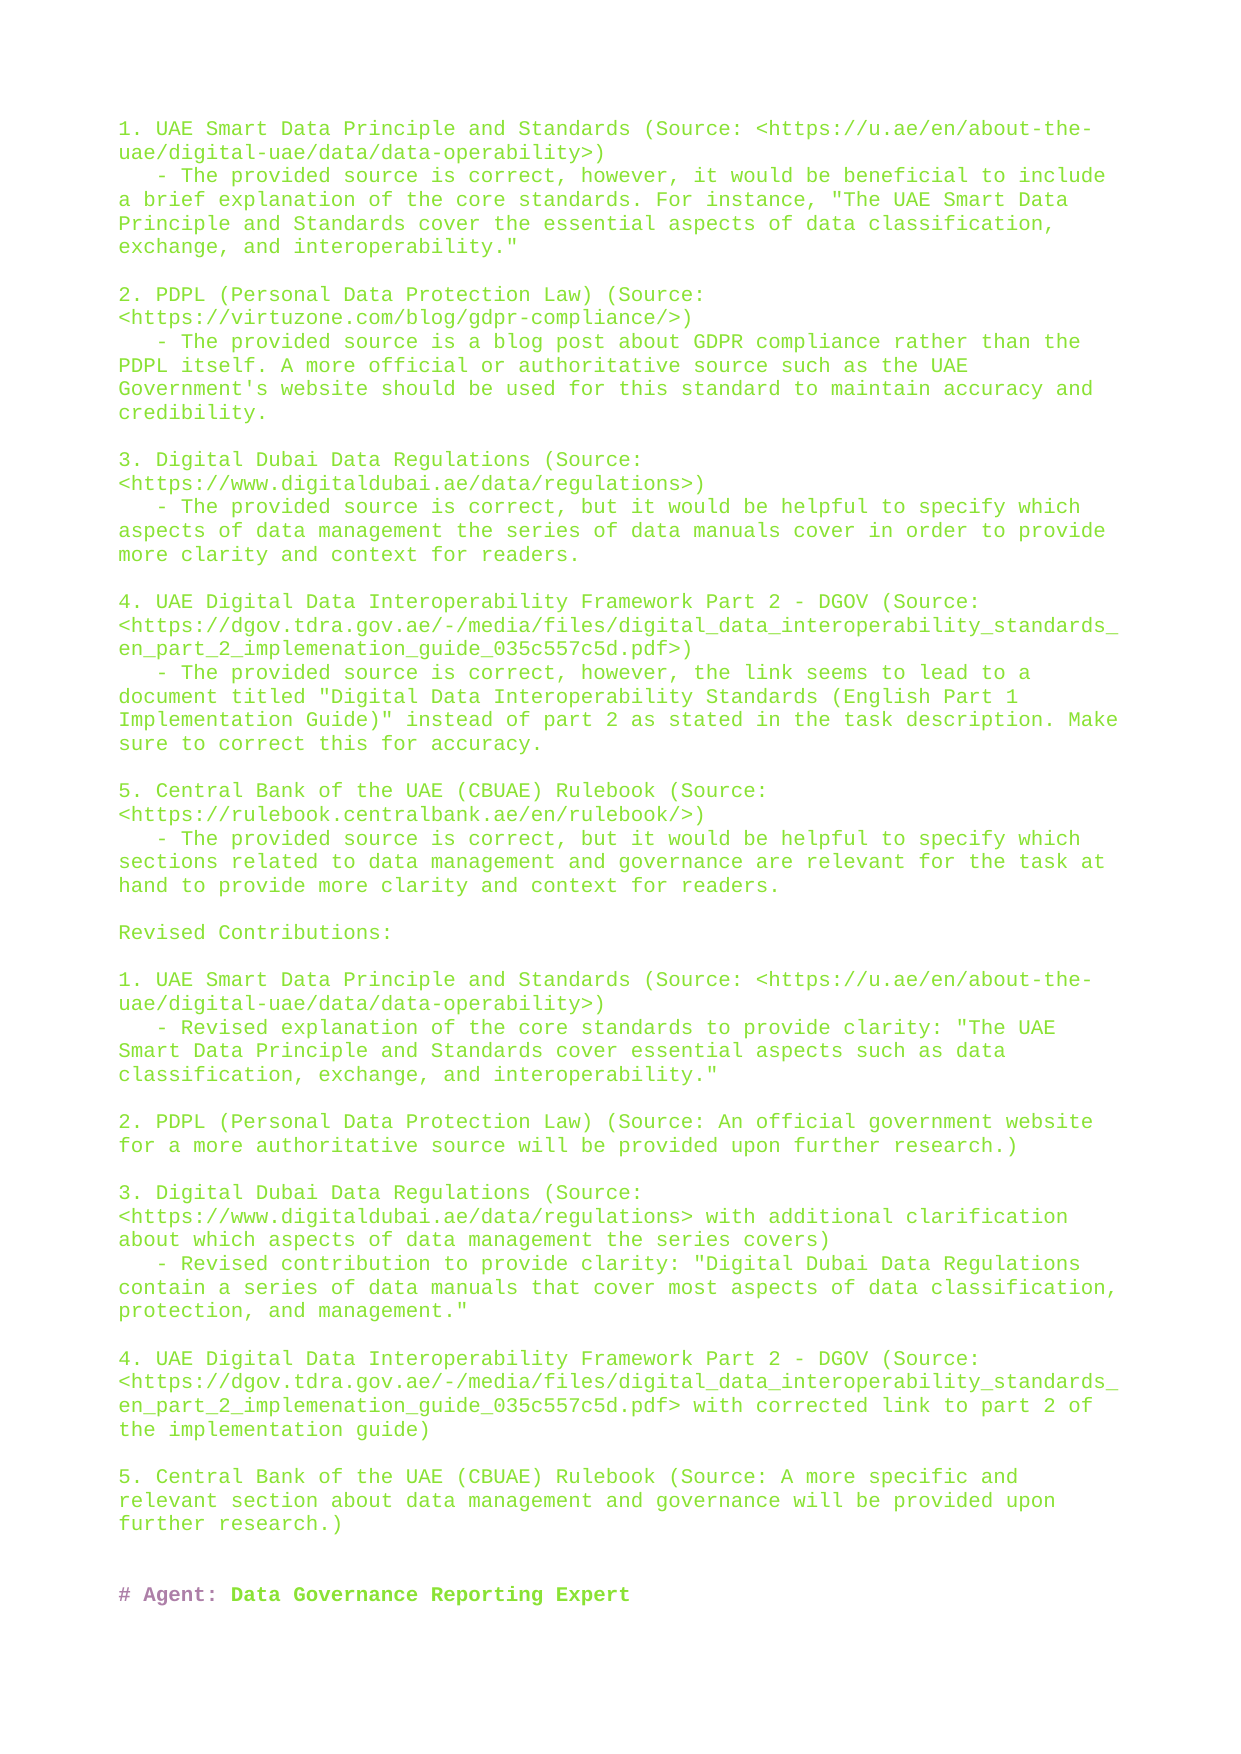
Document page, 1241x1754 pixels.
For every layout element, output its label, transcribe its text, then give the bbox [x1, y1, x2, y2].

text 4. UAE Digital Data Interoperability Framework Part 2 - DGOV (Source: <https://dgov.tdra.gov.ae/-/media/files/digital_data_interoperability_standards_en_part_2_implemenation_guide_035c557c5d.pdf>) [118, 591, 1122, 662]
text # Agent: Data Governance Reporting Expert [118, 1584, 1122, 1608]
text 3. Digital Dubai Data Regulations (Source: <https://www.digitaldubai.ae/data/regulations> with additional clarification about which aspects of data management the series covers) [118, 1182, 1122, 1253]
text 2. PDPL (Personal Data Protection Law) (Source: <https://virtuzone.com/blog/gdpr-compliance/>) [118, 284, 1122, 331]
text 2. PDPL (Personal Data Protection Law) (Source: An official government website for a more authoritative source will be provided upon further research.) [118, 1111, 1122, 1158]
text Revised Contributions: [118, 922, 1122, 946]
text 1. UAE Smart Data Principle and Standards (Source: <https://u.ae/en/about-the-uae/digital-uae/data/data-operability>) [118, 118, 1122, 165]
text - The provided source is correct, however, it would be beneficial to include a brief explanation of the core standards. For instance, "The UAE Smart Data Principle and Standards cover the essential aspects of data classification, exchange, and interoperability." [118, 165, 1122, 260]
text - Revised contribution to provide clarity: "Digital Dubai Data Regulations contain a series of data manuals that cover most aspects of data classification, protection, and management." [118, 1253, 1122, 1324]
text - Revised explanation of the core standards to provide clarity: "The UAE Smart Data Principle and Standards cover essential aspects such as data classification, exchange, and interoperability." [118, 1017, 1122, 1088]
text 3. Digital Dubai Data Regulations (Source: <https://www.digitaldubai.ae/data/regulations>) [118, 449, 1122, 496]
text 4. UAE Digital Data Interoperability Framework Part 2 - DGOV (Source: <https://dgov.tdra.gov.ae/-/media/files/digital_data_interoperability_standards_en_part_2_implemenation_guide_035c557c5d.pdf> with corrected link to part 2 of the implementation guide) [118, 1348, 1122, 1442]
text 5. Central Bank of the UAE (CBUAE) Rulebook (Source: A more specific and relevant section about data management and governance will be provided upon further research.) [118, 1466, 1122, 1537]
text - The provided source is correct, but it would be helpful to specify which aspects of data management the series of data manuals cover in order to provide more clarity and context for readers. [118, 496, 1122, 567]
text - The provided source is correct, but it would be helpful to specify which sections related to data management and governance are relevant for the task at hand to provide more clarity and context for readers. [118, 827, 1122, 898]
text 5. Central Bank of the UAE (CBUAE) Rulebook (Source: <https://rulebook.centralbank.ae/en/rulebook/>) [118, 780, 1122, 827]
text 1. UAE Smart Data Principle and Standards (Source: <https://u.ae/en/about-the-uae/digital-uae/data/data-operability>) [118, 969, 1122, 1017]
text - The provided source is correct, however, the link seems to lead to a document titled "Digital Data Interoperability Standards (English Part 1 Implementation Guide)" instead of part 2 as stated in the task description. Make sure to correct this for accuracy. [118, 662, 1122, 757]
text - The provided source is a blog post about GDPR compliance rather than the PDPL itself. A more official or authoritative source such as the UAE Government's website should be used for this standard to maintain accuracy and credibility. [118, 331, 1122, 426]
